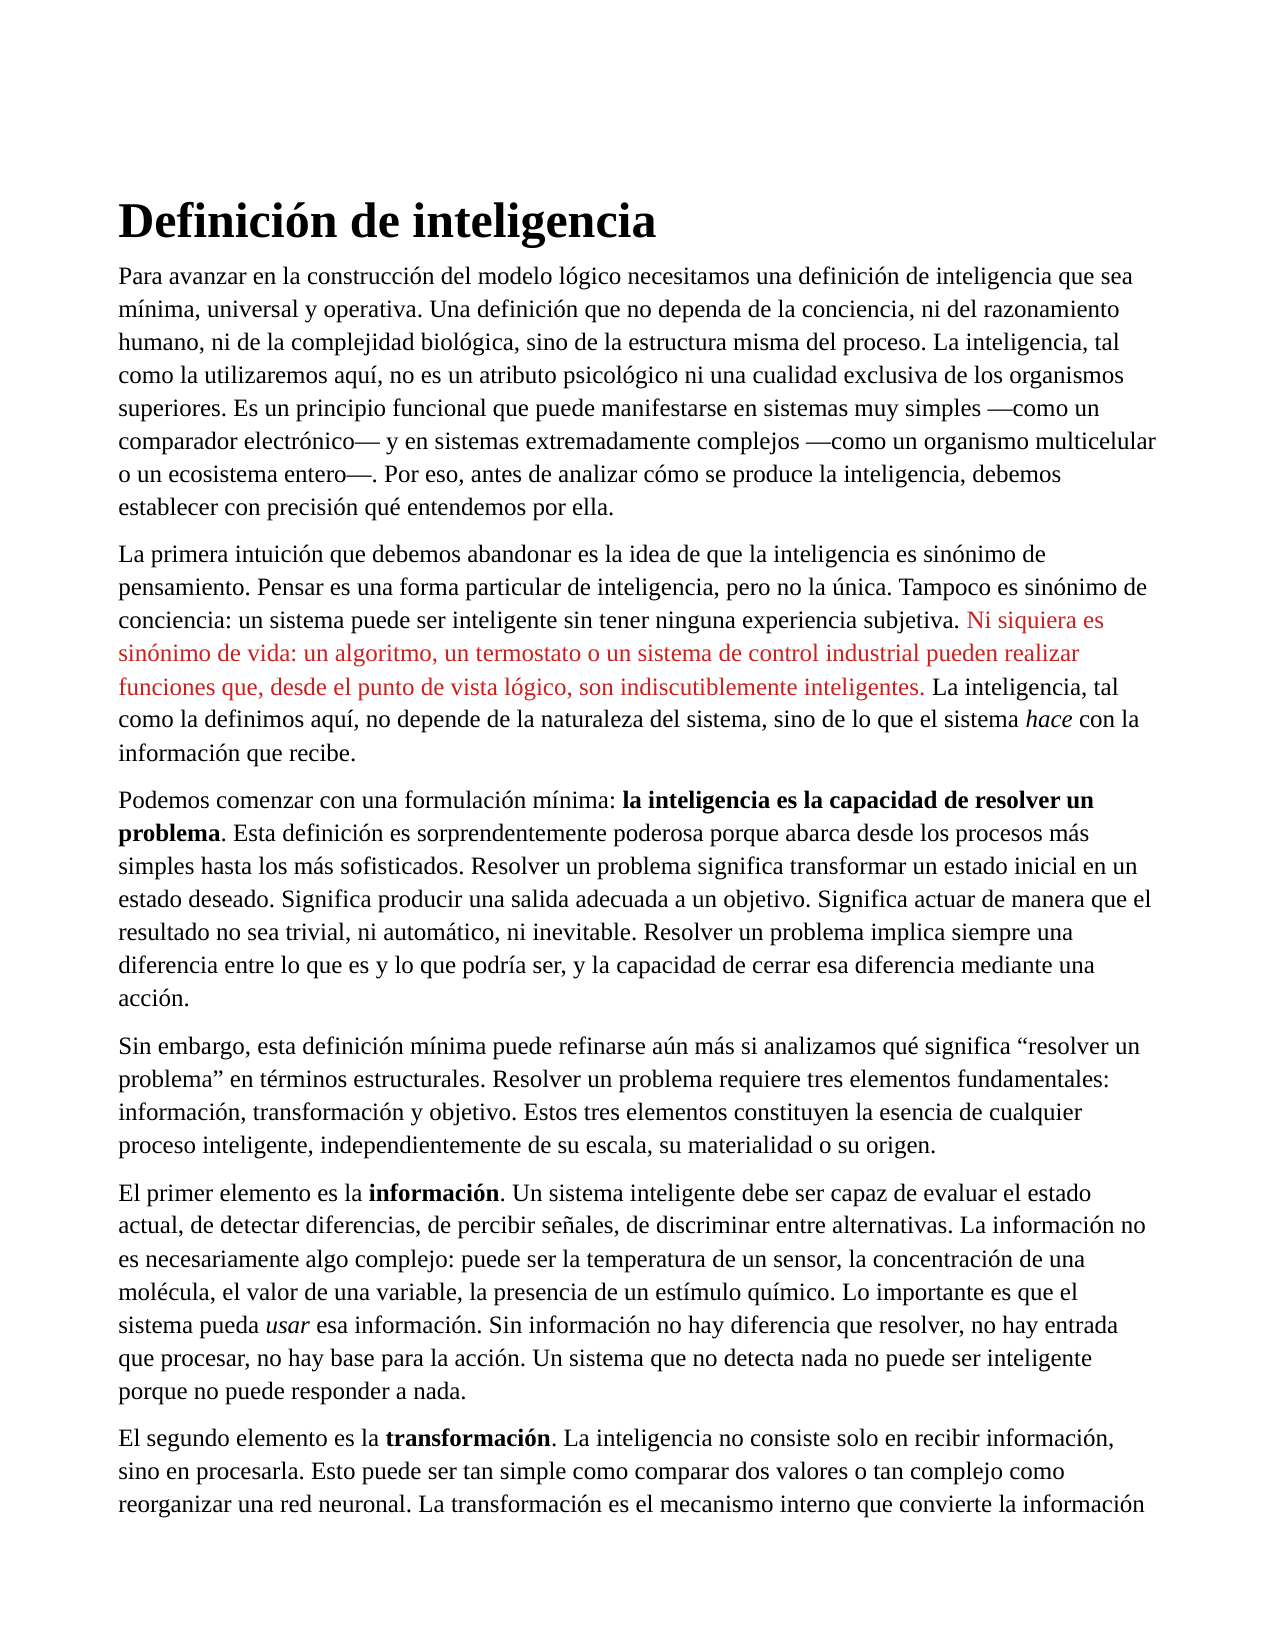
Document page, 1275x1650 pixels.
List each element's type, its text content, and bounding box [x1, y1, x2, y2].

text El segundo elemento es la transformación. La inteligencia no consiste solo en recibir información, sino en procesarla. Esto puede ser tan simple como comparar dos valores o tan complejo como reorganizar una red neuronal. La transformación es el mecanismo interno que convierte la información [118, 1423, 1157, 1518]
text Podemos comenzar con una formulación mínima: la inteligencia es la capacidad de resolver un problema. Esta definición es sorprendentemente poderosa porque abarca desde los procesos más simples hasta los más sofisticados. Resolver un problema significa transformar un estado inicial en un estado deseado. Significa producir una salida adecuada a un objetivo. Significa actuar de manera que el resultado no sea trivial, ni automático, ni inevitable. Resolver un problema implica siempre una diferencia entre lo que es y lo que podría ser, y la capacidad de cerrar esa diferencia mediante una acción. [118, 785, 1157, 1012]
text Para avanzar en la construcción del modelo lógico necesitamos una definición de inteligencia que sea mínima, universal y operativa. Una definición que no dependa de la conciencia, ni del razonamiento humano, ni de la complejidad biológica, sino de la estructura misma del proceso. La inteligencia, tal como la utilizaremos aquí, no es un atributo psicológico ni una cualidad exclusiva de los organismos superiores. Es un principio funcional que puede manifestarse en sistemas muy simples —como un comparador electrónico— y en sistemas extremadamente complejos —como un organismo multicelular o un ecosistema entero—. Por eso, antes de analizar cómo se produce la inteligencia, debemos establecer con precisión qué entendemos por ella. [118, 261, 1157, 521]
text La primera intuición que debemos abandonar es la idea de que la inteligencia es sinónimo de pensamiento. Pensar es una forma particular de inteligencia, pero no la única. Tampoco es sinónimo de conciencia: un sistema puede ser inteligente sin tener ninguna experiencia subjetiva. Ni siquiera es sinónimo de vida: un algoritmo, un termostato o un sistema de control industrial pueden realizar funciones que, desde el punto de vista lógico, son indiscutiblemente inteligentes. La inteligencia, tal como la definimos aquí, no depende de la naturaleza del sistema, sino de lo que el sistema hace con la información que recibe. [118, 539, 1157, 766]
text Sin embargo, esta definición mínima puede refinarse aún más si analizamos qué significa “resolver un problema” en términos estructurales. Resolver un problema requiere tres elementos fundamentales: información, transformación y objetivo. Estos tres elementos constituyen la esencia de cualquier proceso inteligente, independientemente de su escala, su materialidad o su origen. [118, 1031, 1157, 1159]
subtitle Definición de inteligencia [118, 191, 1157, 248]
text El primer elemento es la información. Un sistema inteligente debe ser capaz de evaluar el estado actual, de detectar diferencias, de percibir señales, de discriminar entre alternativas. La información no es necesariamente algo complejo: puede ser la temperatura de un sensor, la concentración de una molécula, el valor de una variable, la presencia de un estímulo químico. Lo importante es que el sistema pueda usar esa información. Sin información no hay diferencia que resolver, no hay entrada que procesar, no hay base para la acción. Un sistema que no detecta nada no puede ser inteligente porque no puede responder a nada. [118, 1178, 1157, 1404]
